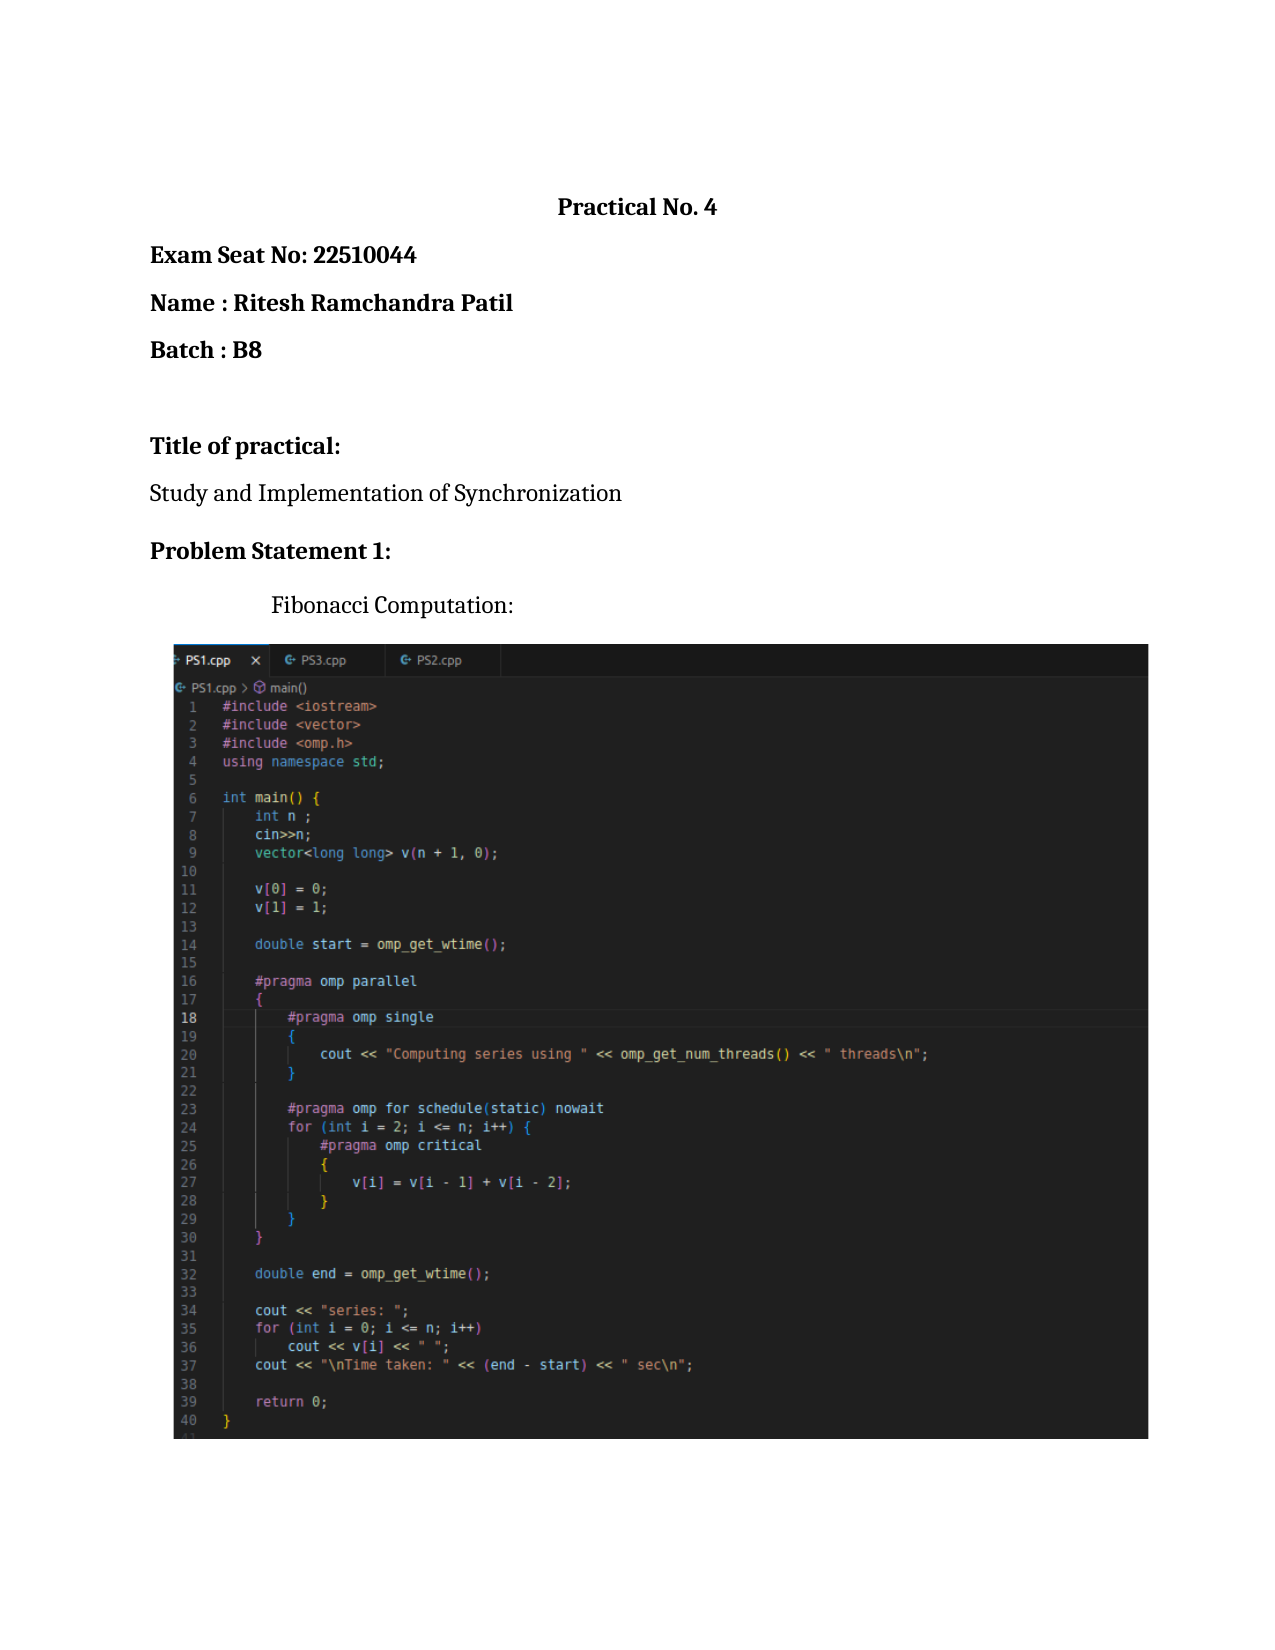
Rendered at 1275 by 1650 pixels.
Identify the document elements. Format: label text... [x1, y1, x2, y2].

text Practical No. 4 [150, 193, 1125, 222]
text Problem Statement 1: [150, 537, 1125, 566]
text Name : Ritesh Ramchandra Patil [150, 288, 1125, 317]
text Title of practical: [150, 432, 1125, 460]
text Exam Seat No: 22510044 [150, 241, 1125, 269]
text Batch : B8 [150, 336, 1125, 365]
subtitle Fibonacci Computation: [210, 591, 1103, 620]
text Study and Implementation of Synchronization [150, 479, 1125, 508]
picture [173, 644, 1149, 1439]
